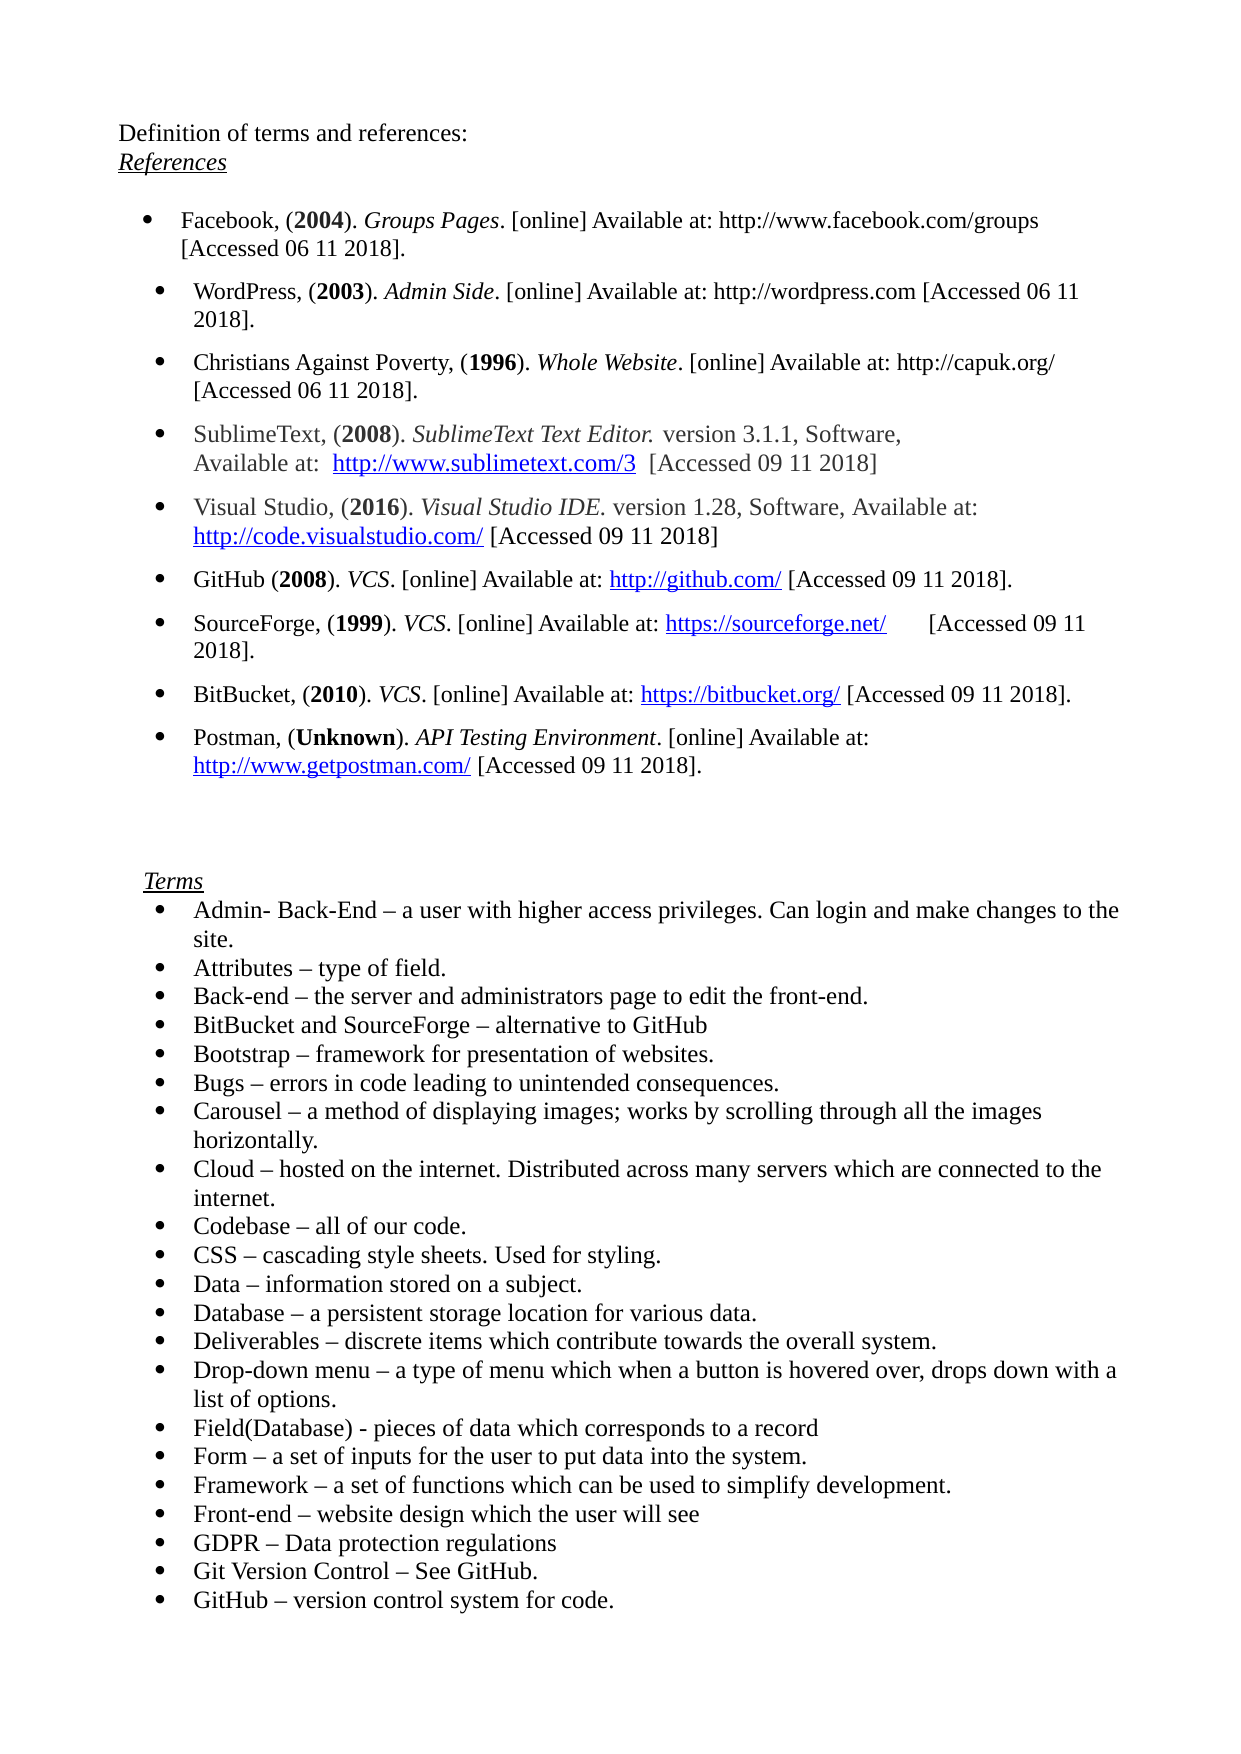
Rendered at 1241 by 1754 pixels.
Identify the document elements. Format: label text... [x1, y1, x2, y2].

list Drop-down menu – a type of menu which when a button is hovered over, drops down with a list of options. [156, 1355, 1122, 1413]
list Field(Database) - pieces of data which corresponds to a record [156, 1413, 1122, 1441]
list Facebook, (2004). Groups Pages. [online] Available at: http://www.facebook.com/groups [Accessed 06 11 2018]. [143, 205, 1122, 261]
list Form – a set of inputs for the user to put data into the system. [156, 1441, 1122, 1470]
list Admin- Back-End – a user with higher access privileges. Can login and make changes to the site. [156, 895, 1122, 953]
list BitBucket and SourceForge – alternative to GitHub [156, 1010, 1122, 1039]
list BitBucket, (2010). VCS. [online] Available at: https://bitbucket.org/ [Accessed 09 11 2018]. [156, 679, 1122, 707]
list Postman, (Unknown). API Testing Environment. [online] Available at: http://www.getpostman.com/ [Accessed 09 11 2018]. [156, 723, 1122, 778]
list SourceForge, (1999). VCS. [online] Available at: https://sourceforge.net/ [Accessed 09 11 2018]. [156, 608, 1122, 664]
list GitHub (2008). VCS. [online] Available at: http://github.com/ [Accessed 09 11 2018]. [156, 565, 1122, 593]
list Visual Studio, (2016). Visual Studio IDE. version 1.28, Software, Available at: http://code.visualstudio.com/ [Accessed 09 11 2018] [156, 492, 1122, 549]
list CSS – cascading style sheets. Used for styling. [156, 1240, 1122, 1269]
list Cloud – hosted on the internet. Distributed across many servers which are connected to the internet. [156, 1154, 1122, 1211]
list Git Version Control – See GitHub. [156, 1556, 1122, 1585]
list SublimeText, (2008). SublimeText Text Editor. version 3.1.1, Software, Available at: http://www.sublimetext.com/3 [Accessed 09 11 2018] [156, 419, 1122, 476]
text Terms [118, 866, 1122, 895]
text Definition of terms and references: [118, 118, 1122, 147]
text References [118, 147, 1122, 176]
list Data – information stored on a subject. [156, 1269, 1122, 1298]
list Christians Against Poverty, (1996). Whole Website. [online] Available at: http://capuk.org/ [Accessed 06 11 2018]. [156, 348, 1122, 403]
list GDPR – Data protection regulations [156, 1528, 1122, 1556]
list Carousel – a method of displaying images; works by scrolling through all the images horizontally. [156, 1096, 1122, 1154]
list Front-end – website design which the user will see [156, 1499, 1122, 1528]
list Framework – a set of functions which can be used to simplify development. [156, 1470, 1122, 1499]
list Deliverables – discrete items which contribute towards the overall system. [156, 1326, 1122, 1355]
list Bootstrap – framework for presentation of websites. [156, 1039, 1122, 1068]
list Bugs – errors in code leading to unintended consequences. [156, 1068, 1122, 1096]
list GitHub – version control system for code. [156, 1585, 1122, 1614]
list WordPress, (2003). Admin Side. [online] Available at: http://wordpress.com [Accessed 06 11 2018]. [156, 277, 1122, 332]
list Back-end – the server and administrators page to edit the front-end. [156, 981, 1122, 1010]
list Codebase – all of our code. [156, 1211, 1122, 1240]
list Attributes – type of field. [156, 953, 1122, 981]
list Database – a persistent storage location for various data. [156, 1298, 1122, 1326]
